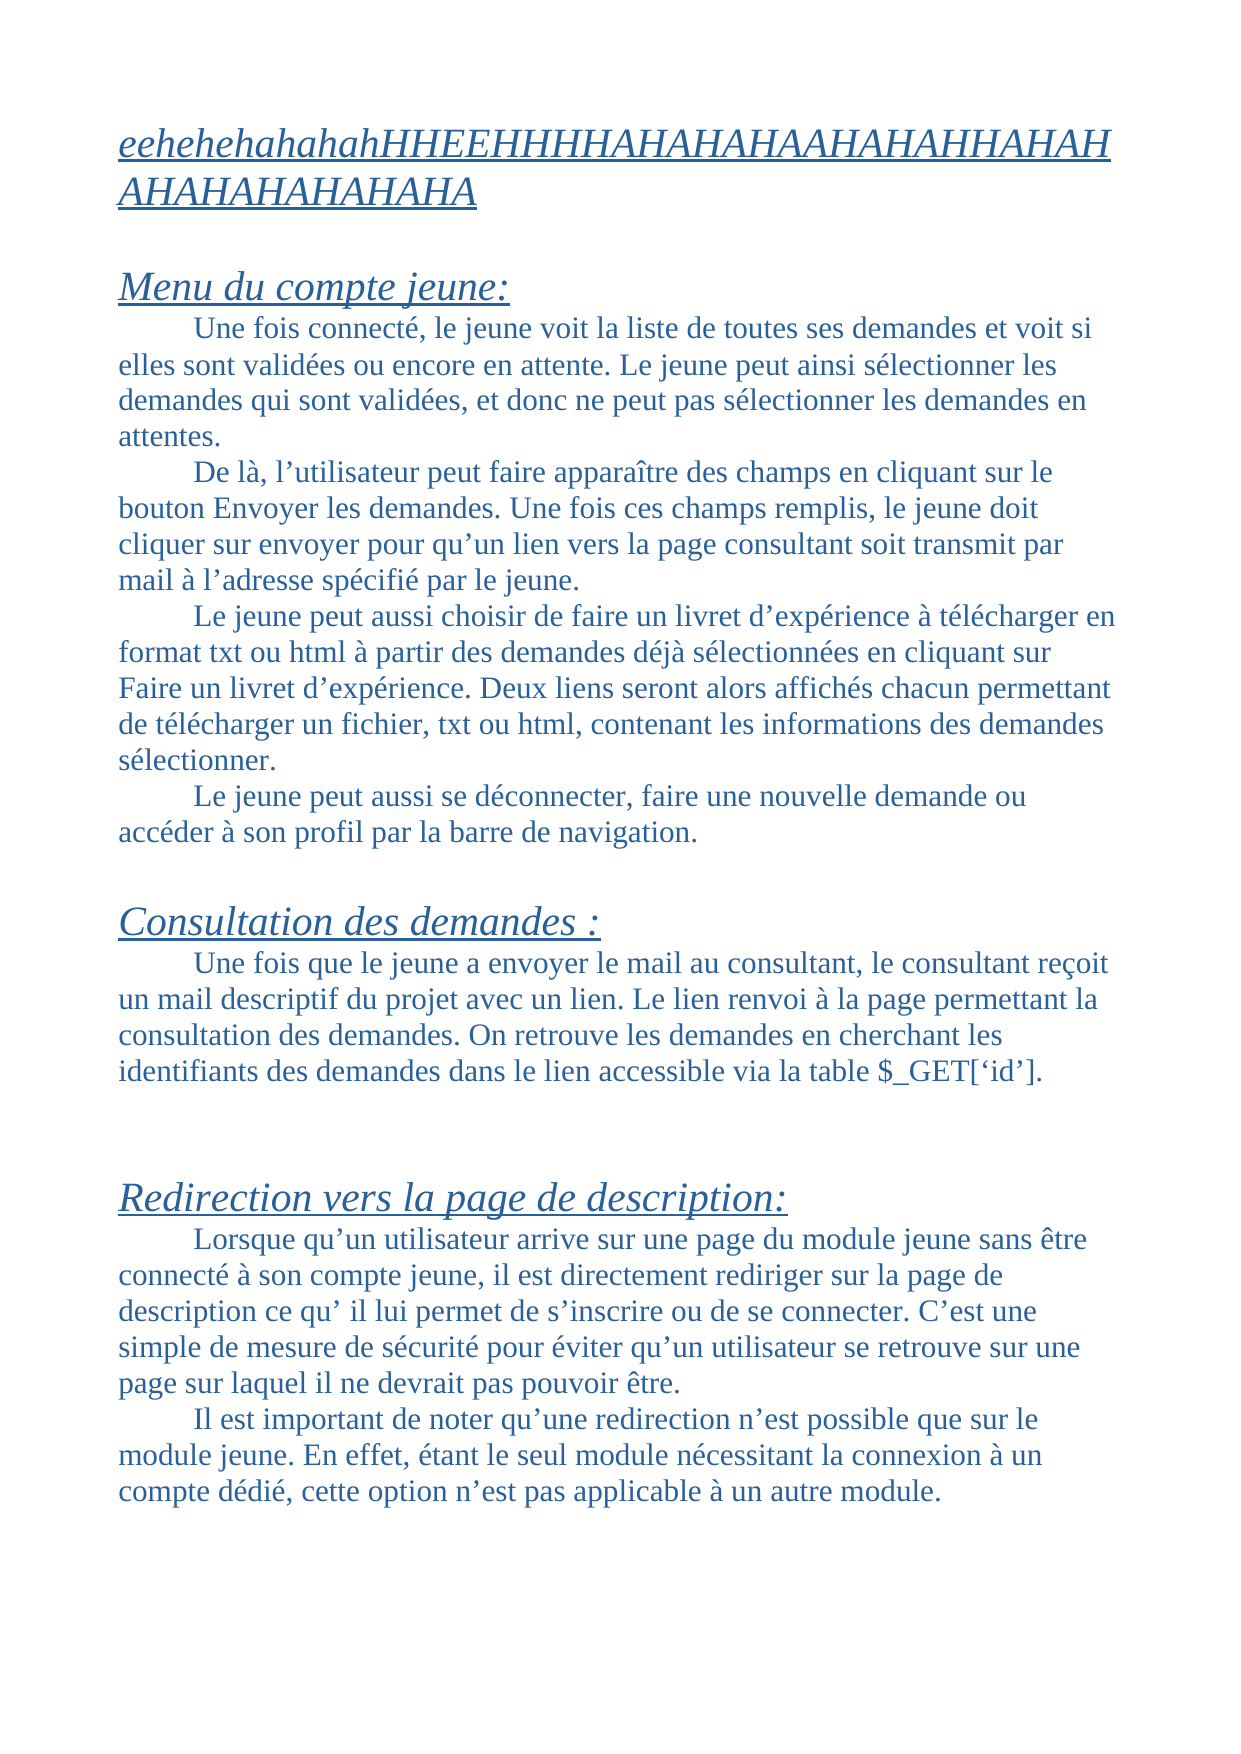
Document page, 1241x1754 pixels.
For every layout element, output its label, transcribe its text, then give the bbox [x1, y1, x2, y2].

text Redirection vers la page de description: [118, 1172, 1122, 1220]
text Le jeune peut aussi choisir de faire un livret d’expérience à télécharger en format txt ou html à partir des demandes déjà sélectionnées en cliquant sur Faire un livret d’expérience. Deux liens seront alors affichés chacun permettant de télécharger un fichier, txt ou html, contenant les informations des demandes sélectionner. [118, 597, 1122, 777]
text eehehehahahahHHEEHHHHAHAHAHAAHAHAHHAHAHAHAHAHAHAHAHA [118, 118, 1122, 214]
text Consultation des demandes : [118, 897, 1122, 945]
text Menu du compte jeune: [118, 262, 1122, 310]
text De là, l’utilisateur peut faire apparaître des champs en cliquant sur le bouton Envoyer les demandes. Une fois ces champs remplis, le jeune doit cliquer sur envoyer pour qu’un lien vers la page consultant soit transmit par mail à l’adresse spécifié par le jeune. [118, 453, 1122, 597]
text Le jeune peut aussi se déconnecter, faire une nouvelle demande ou accéder à son profil par la barre de navigation. [118, 777, 1122, 849]
text Une fois connecté, le jeune voit la liste de toutes ses demandes et voit si elles sont validées ou encore en attente. Le jeune peut ainsi sélectionner les demandes qui sont validées, et donc ne peut pas sélectionner les demandes en attentes. [118, 310, 1122, 453]
text Une fois que le jeune a envoyer le mail au consultant, le consultant reçoit un mail descriptif du projet avec un lien. Le lien renvoi à la page permettant la consultation des demandes. On retrouve les demandes en cherchant les identifiants des demandes dans le lien accessible via la table $_GET[‘id’]. [118, 945, 1122, 1088]
text Il est important de noter qu’une redirection n’est possible que sur le module jeune. En effet, étant le seul module nécessitant la connexion à un compte dédié, cette option n’est pas applicable à un autre module. [118, 1400, 1122, 1508]
text Lorsque qu’un utilisateur arrive sur une page du module jeune sans être connecté à son compte jeune, il est directement rediriger sur la page de description ce qu’ il lui permet de s’inscrire ou de se connecter. C’est une simple de mesure de sécurité pour éviter qu’un utilisateur se retrouve sur une page sur laquel il ne devrait pas pouvoir être. [118, 1220, 1122, 1400]
